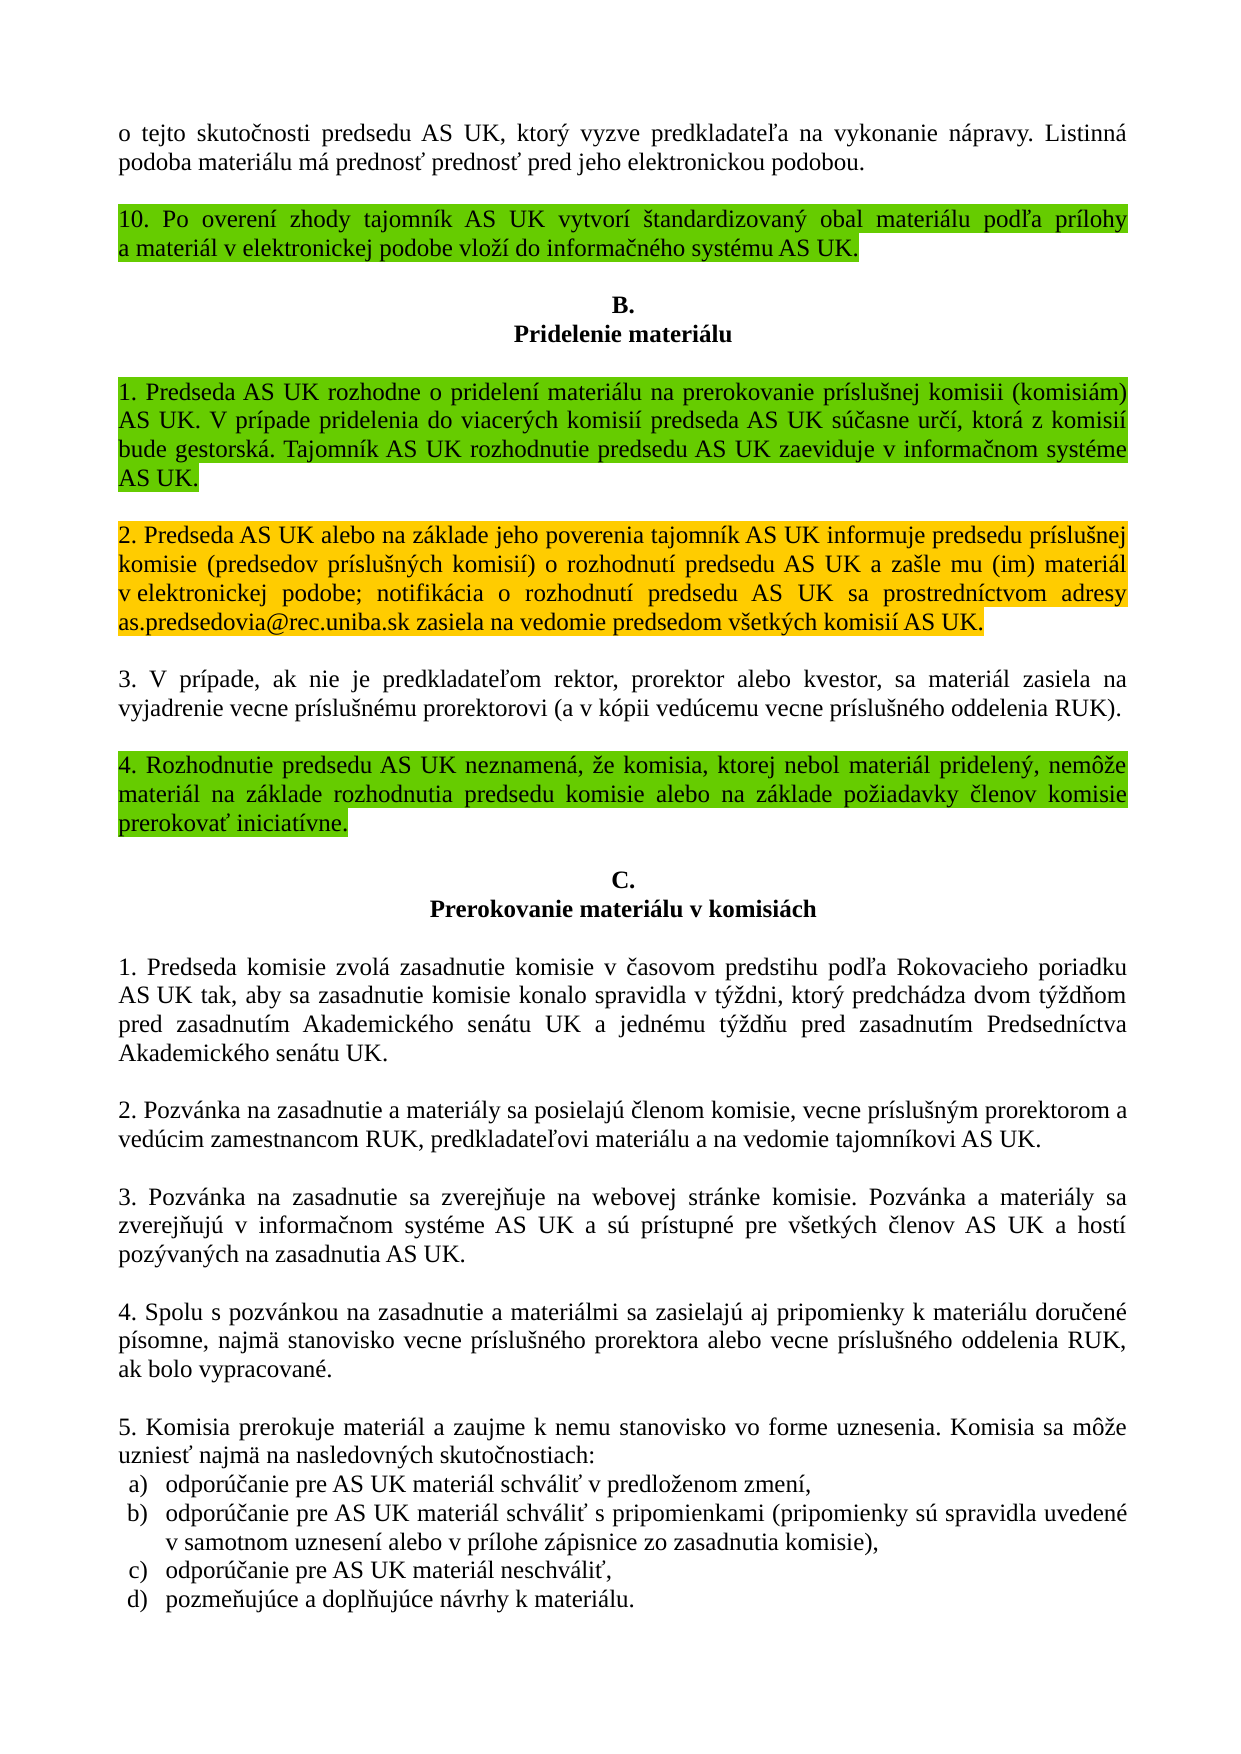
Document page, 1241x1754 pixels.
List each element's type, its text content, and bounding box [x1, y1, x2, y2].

text C. [118, 866, 1128, 894]
text 10. Po overení zhody tajomník AS UK vytvorí štandardizovaný obal materiálu podľa prílohy a materiál v elektronickej podobe vloží do informačného systému AS UK. [118, 204, 1128, 262]
text 5. Komisia prerokuje materiál a zaujme k nemu stanovisko vo forme uznesenia. Komisia sa môže uzniesť najmä na nasledovných skutočnostiach: [118, 1412, 1128, 1469]
list pozmeňujúce a doplňujúce návrhy k materiálu. [148, 1584, 1128, 1613]
text 1. Predseda komisie zvolá zasadnutie komisie v časovom predstihu podľa Rokovacieho poriadku AS UK tak, aby sa zasadnutie komisie konalo spravidla v týždni, ktorý predchádza dvom týždňom pred zasadnutím Akademického senátu UK a jednému týždňu pred zasadnutím Predsedníctva Akademického senátu UK. [118, 952, 1128, 1067]
text 4. Spolu s pozvánkou na zasadnutie a materiálmi sa zasielajú aj pripomienky k materiálu doručené písomne, najmä stanovisko vecne príslušného prorektora alebo vecne príslušného oddelenia RUK, ak bolo vypracované. [118, 1297, 1128, 1383]
text 3. V prípade, ak nie je predkladateľom rektor, prorektor alebo kvestor, sa materiál zasiela na vyjadrenie vecne príslušnému prorektorovi (a v kópii vedúcemu vecne príslušného oddelenia RUK). [118, 664, 1128, 722]
list odporúčanie pre AS UK materiál schváliť s pripomienkami (pripomienky sú spravidla uvedené v samotnom uznesení alebo v prílohe zápisnice zo zasadnutia komisie), [148, 1498, 1128, 1556]
text 4. Rozhodnutie predsedu AS UK neznamená, že komisia, ktorej nebol materiál pridelený, nemôže materiál na základe rozhodnutia predsedu komisie alebo na základe požiadavky členov komisie prerokovať iniciatívne. [118, 751, 1128, 837]
text Pridelenie materiálu [118, 319, 1128, 348]
text 2. Predseda AS UK alebo na základe jeho poverenia tajomník AS UK informuje predsedu príslušnej komisie (predsedov príslušných komisií) o rozhodnutí predsedu AS UK a zašle mu (im) materiál v elektronickej podobe; notifikácia o rozhodnutí predsedu AS UK sa prostredníctvom adresy as.predsedovia@rec.uniba.sk zasiela na vedomie predsedom všetkých komisií AS UK. [118, 521, 1128, 636]
text 2. Pozvánka na zasadnutie a materiály sa posielajú členom komisie, vecne príslušným prorektorom a vedúcim zamestnancom RUK, predkladateľovi materiálu a na vedomie tajomníkovi AS UK. [118, 1096, 1128, 1153]
list odporúčanie pre AS UK materiál neschváliť, [148, 1556, 1128, 1584]
text o tejto skutočnosti predsedu AS UK, ktorý vyzve predkladateľa na vykonanie nápravy. Listinná podoba materiálu má prednosť prednosť pred jeho elektronickou podobou. [118, 118, 1128, 176]
text Prerokovanie materiálu v komisiách [118, 894, 1128, 923]
text 3. Pozvánka na zasadnutie sa zverejňuje na webovej stránke komisie. Pozvánka a materiály sa zverejňujú v informačnom systéme AS UK a sú prístupné pre všetkých členov AS UK a hostí pozývaných na zasadnutia AS UK. [118, 1182, 1128, 1268]
text 1. Predseda AS UK rozhodne o pridelení materiálu na prerokovanie príslušnej komisii (komisiám) AS UK. V prípade pridelenia do viacerých komisií predseda AS UK súčasne určí, ktorá z komisií bude gestorská. Tajomník AS UK rozhodnutie predsedu AS UK zaeviduje v informačnom systéme AS UK. [118, 377, 1128, 492]
text B. [118, 291, 1128, 319]
list odporúčanie pre AS UK materiál schváliť v predloženom zmení, [148, 1469, 1128, 1498]
